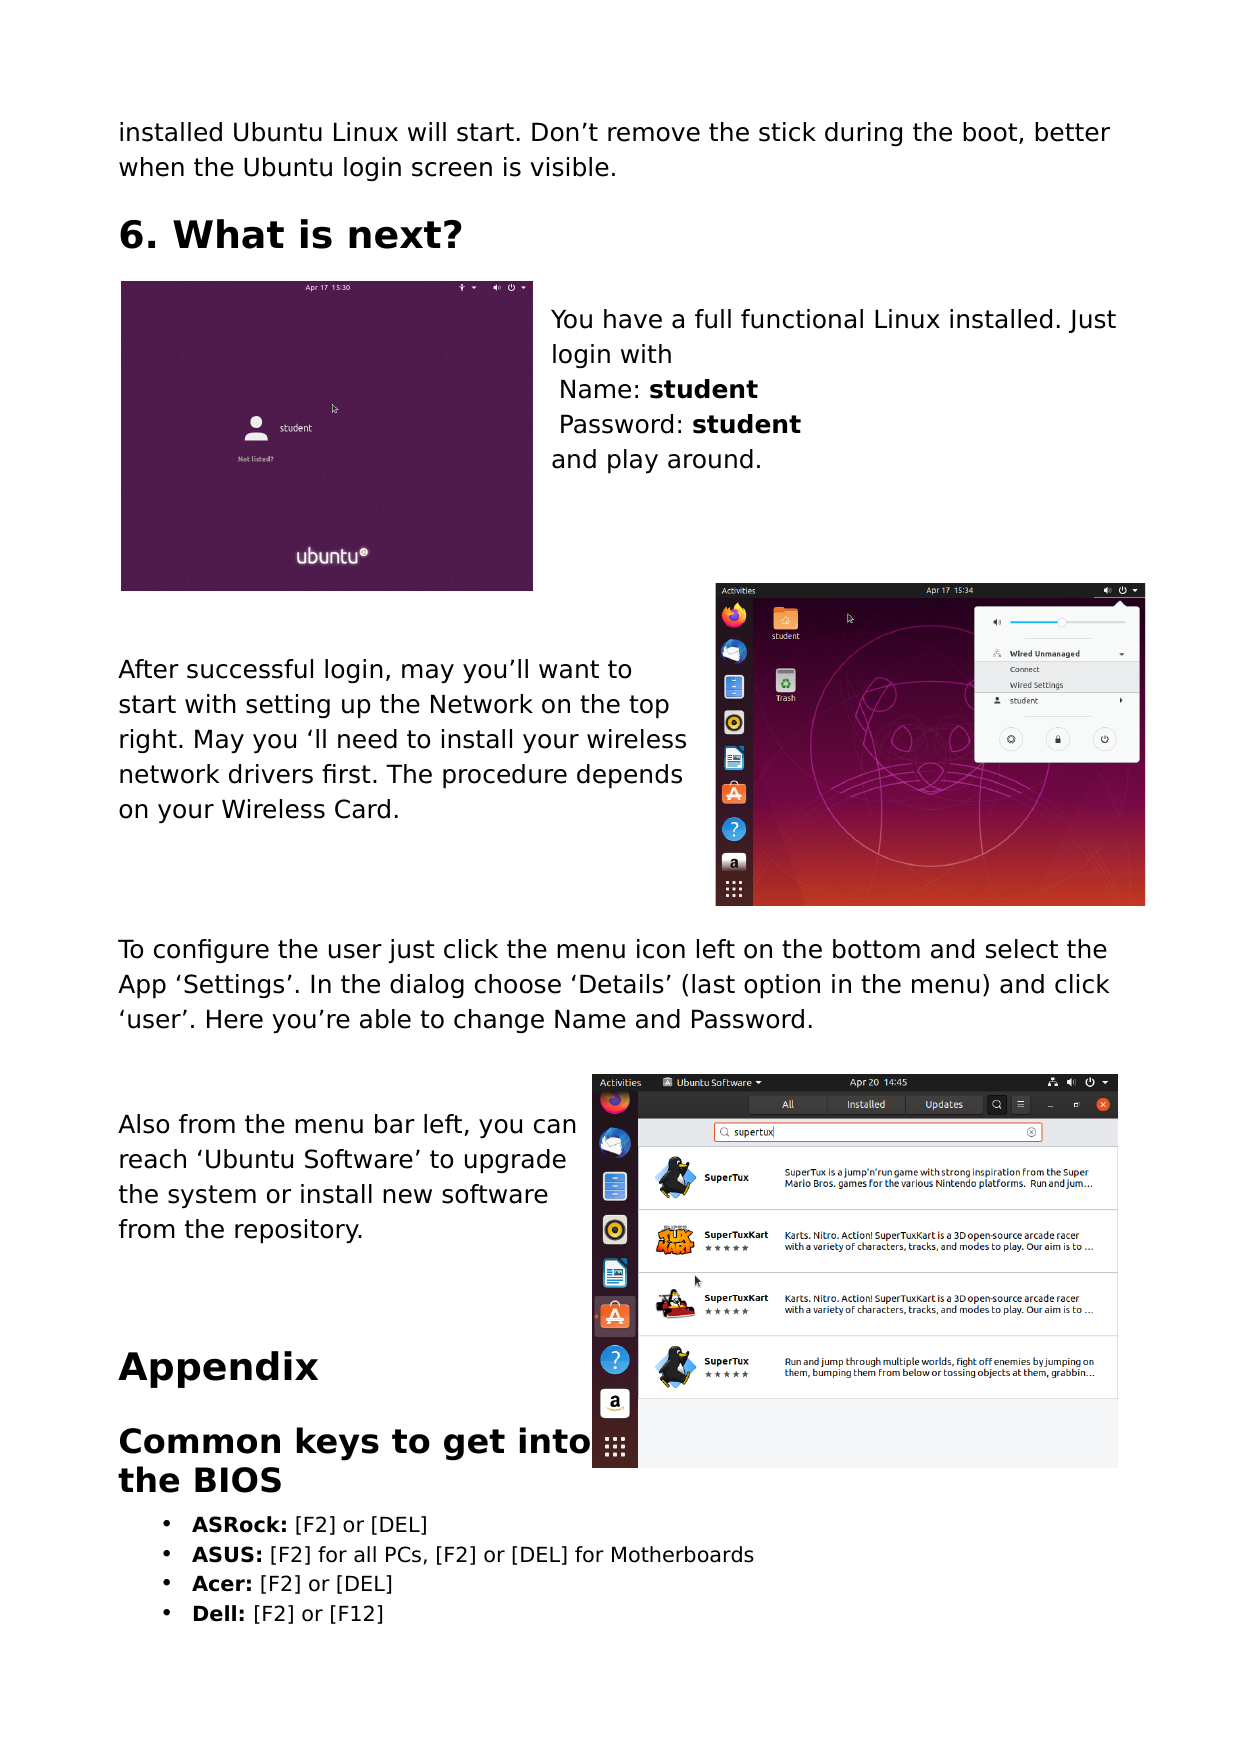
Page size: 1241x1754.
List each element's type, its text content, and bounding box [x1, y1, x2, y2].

picture [121, 281, 533, 591]
list Acer: [F2] or [DEL] [162, 1572, 1122, 1597]
list ASUS: [F2] for all PCs, [F2] or [DEL] for Motherboards [162, 1543, 1122, 1567]
text and play around. [533, 445, 1122, 474]
list Dell: [F2] or [F12] [162, 1602, 1122, 1627]
subtitle 6. What is next? [118, 213, 1122, 257]
text Name: student Password: student [533, 375, 1122, 439]
subtitle Appendix [118, 1345, 592, 1389]
text You have a full functional Linux installed. Just login with [533, 305, 1122, 369]
list ASRock: [F2] or [DEL] [162, 1513, 1122, 1538]
text To configure the user just click the menu icon left on the bottom and select the App ‘Settings’. In the dialog choose ‘Details’ (last option in the menu) and click ‘user’. Here you’re able to change Name and Password. [118, 935, 1122, 1034]
subtitle [1118, 1345, 1122, 1389]
picture [715, 583, 1146, 906]
picture [592, 1074, 1118, 1468]
subtitle Common keys to get into the BIOS [118, 1422, 1122, 1500]
text After successful login, may you’ll want to start with setting up the Network on the top right. May you ‘ll need to install your wireless network drivers first. The procedure depends on your Wireless Card. [118, 655, 715, 824]
text Also from the menu bar left, you can reach ‘Ubuntu Software’ to upgrade the system or install new software from the repository. [118, 1110, 592, 1244]
text installed Ubuntu Linux will start. Don’t remove the stick during the boot, better when the Ubuntu login screen is visible. [118, 118, 1122, 182]
